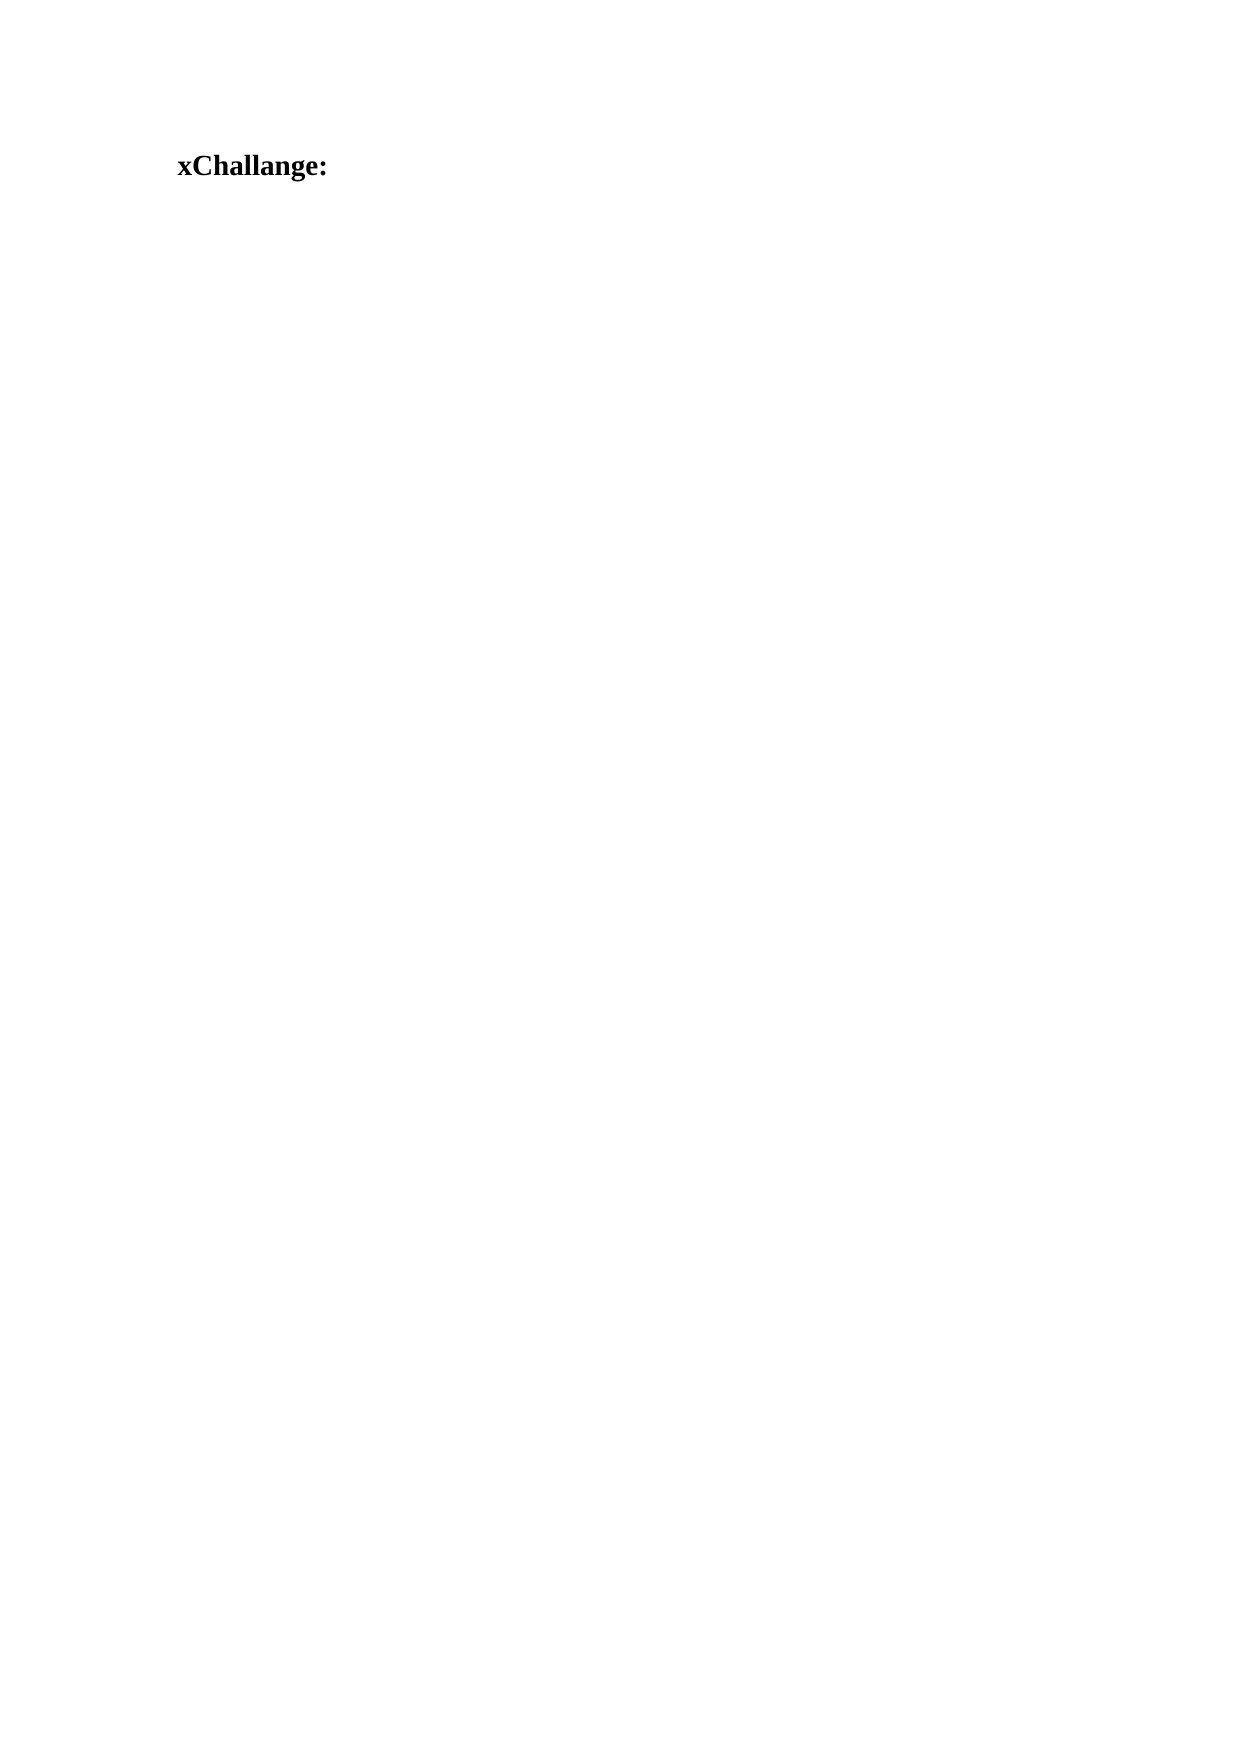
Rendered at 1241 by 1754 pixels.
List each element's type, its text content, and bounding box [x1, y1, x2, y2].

text xChallange: [177, 148, 1063, 181]
